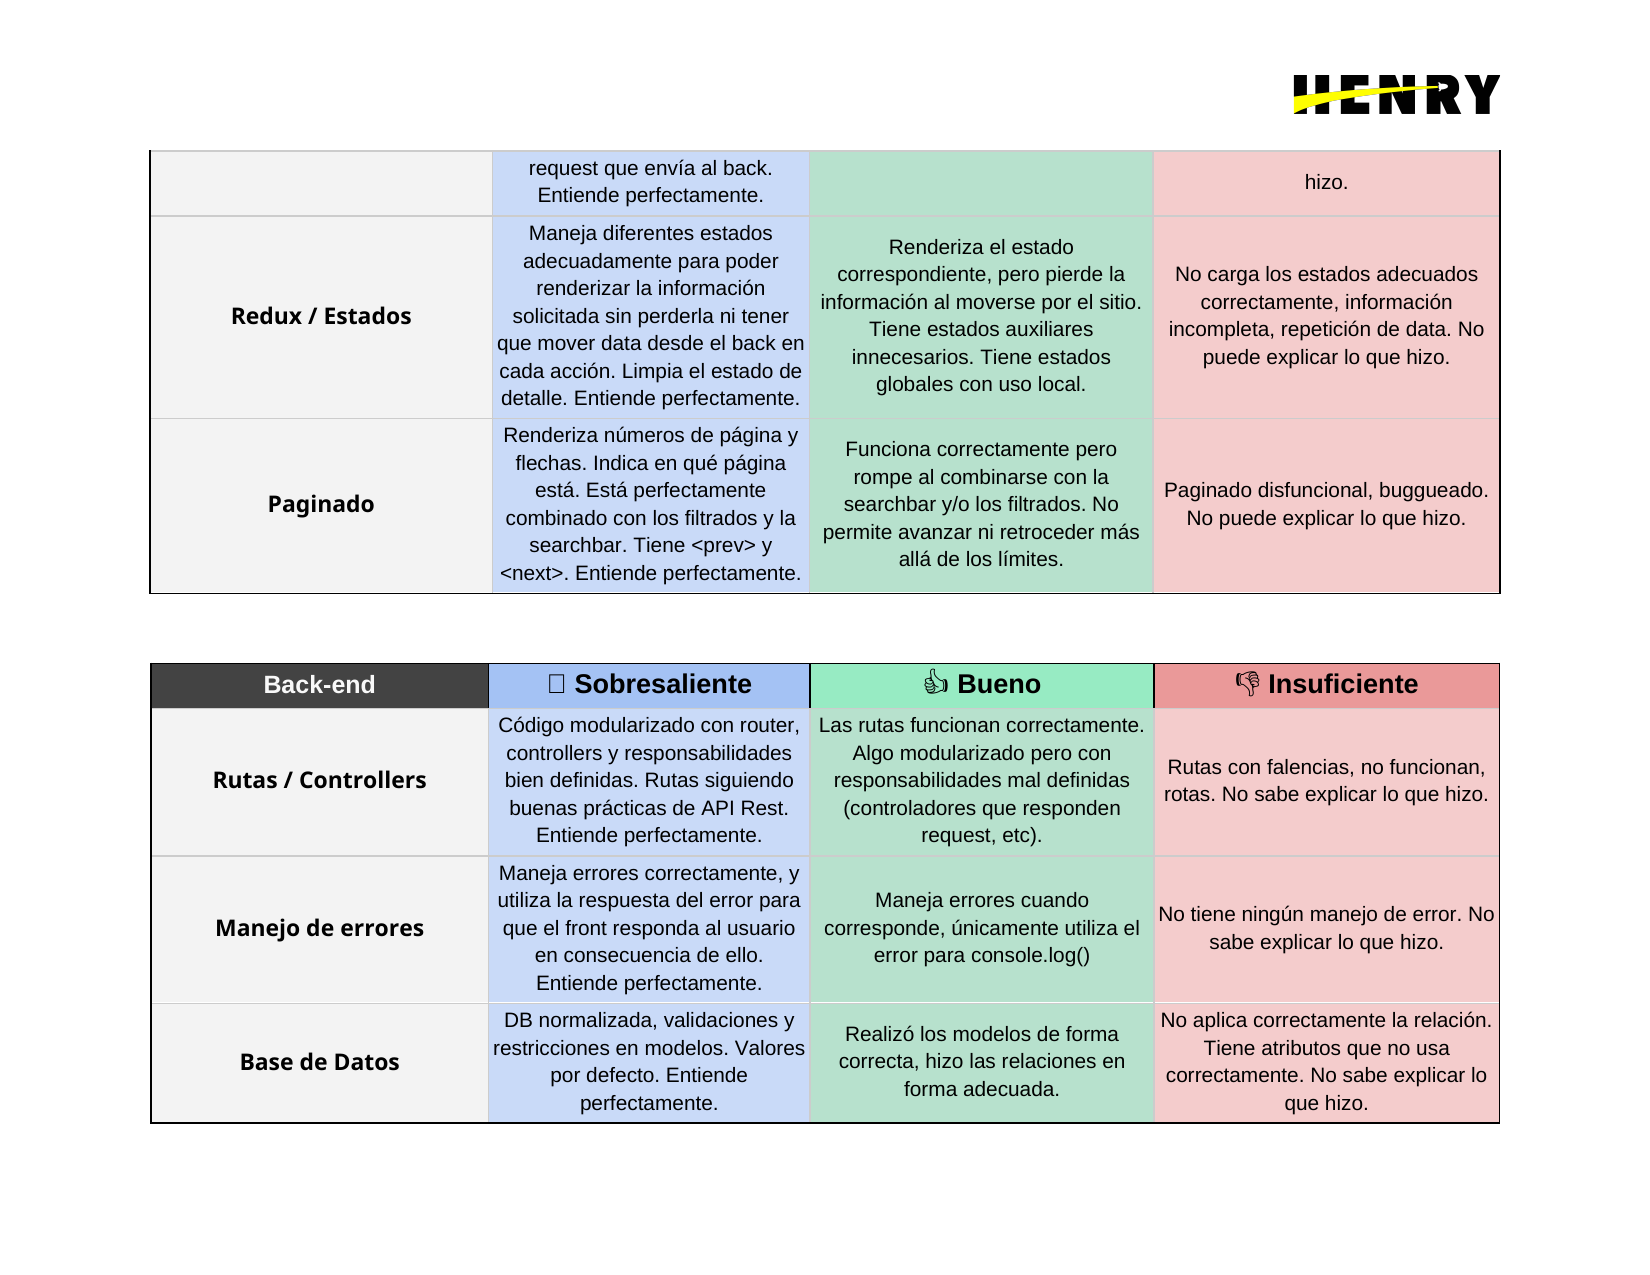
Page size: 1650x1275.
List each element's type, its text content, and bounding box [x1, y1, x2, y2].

table_cell hizo. [1154, 152, 1499, 215]
table_cell Maneja errores cuando corresponde, únicamente utiliza el error para console.log() [811, 857, 1153, 1002]
table_cell No aplica correctamente la relación. Tiene atributos que no usa correctamente. No sabe explicar lo que hizo. [1155, 1004, 1499, 1122]
table_cell No carga los estados adecuados correctamente, información incompleta, repetición de data. No puede explicar lo que hizo. [1154, 217, 1499, 418]
table_cell Manejo de errores [152, 857, 488, 1002]
table_cell Rutas / Controllers [152, 709, 488, 855]
table_cell Las rutas funcionan correctamente. Algo modularizado pero con responsabilidades mal definidas (controladores que responden request, etc). [811, 709, 1153, 855]
table_header 🚀 Sobresaliente [489, 664, 809, 708]
table_header 👍 Bueno [811, 664, 1153, 708]
table_cell Redux / Estados [151, 217, 492, 418]
table_cell Maneja errores correctamente, y utiliza la respuesta del error para que el front responda al usuario en consecuencia de ello. Entiende perfectamente. [489, 857, 809, 1002]
table_cell Rutas con falencias, no funcionan, rotas. No sabe explicar lo que hizo. [1155, 709, 1499, 855]
table_cell Paginado [151, 419, 492, 592]
table_cell [151, 152, 492, 215]
table_cell Realizó los modelos de forma correcta, hizo las relaciones en forma adecuada. [811, 1004, 1153, 1122]
table_cell Maneja diferentes estados adecuadamente para poder renderizar la información solicitada sin perderla ni tener que mover data desde el back en cada acción. Limpia el estado de detalle. Entiende perfectamente. [493, 217, 809, 418]
table_cell Renderiza el estado correspondiente, pero pierde la información al moverse por el sitio. Tiene estados auxiliares innecesarios. Tiene estados globales con uso local. [810, 217, 1152, 418]
table_cell [810, 152, 1152, 215]
table_cell No tiene ningún manejo de error. No sabe explicar lo que hizo. [1155, 857, 1499, 1002]
table_header 👎 Insuficiente [1155, 664, 1499, 708]
table_cell Renderiza números de página y flechas. Indica en qué página está. Está perfectamente combinado con los filtrados y la searchbar. Tiene <prev> y <next>. Entiende perfectamente. [493, 419, 809, 592]
table_cell request que envía al back. Entiende perfectamente. [493, 152, 809, 215]
picture [1293, 75, 1500, 114]
table_cell Paginado disfuncional, buggueado. No puede explicar lo que hizo. [1154, 419, 1499, 592]
table_header Back-end [152, 664, 488, 708]
table_cell Código modularizado con router, controllers y responsabilidades bien definidas. Rutas siguiendo buenas prácticas de API Rest. Entiende perfectamente. [489, 709, 809, 855]
table_cell DB normalizada, validaciones y restricciones en modelos. Valores por defecto. Entiende perfectamente. [489, 1004, 809, 1122]
table_cell Funciona correctamente pero rompe al combinarse con la searchbar y/o los filtrados. No permite avanzar ni retroceder más allá de los límites. [810, 419, 1152, 592]
table_cell Base de Datos [152, 1004, 488, 1122]
